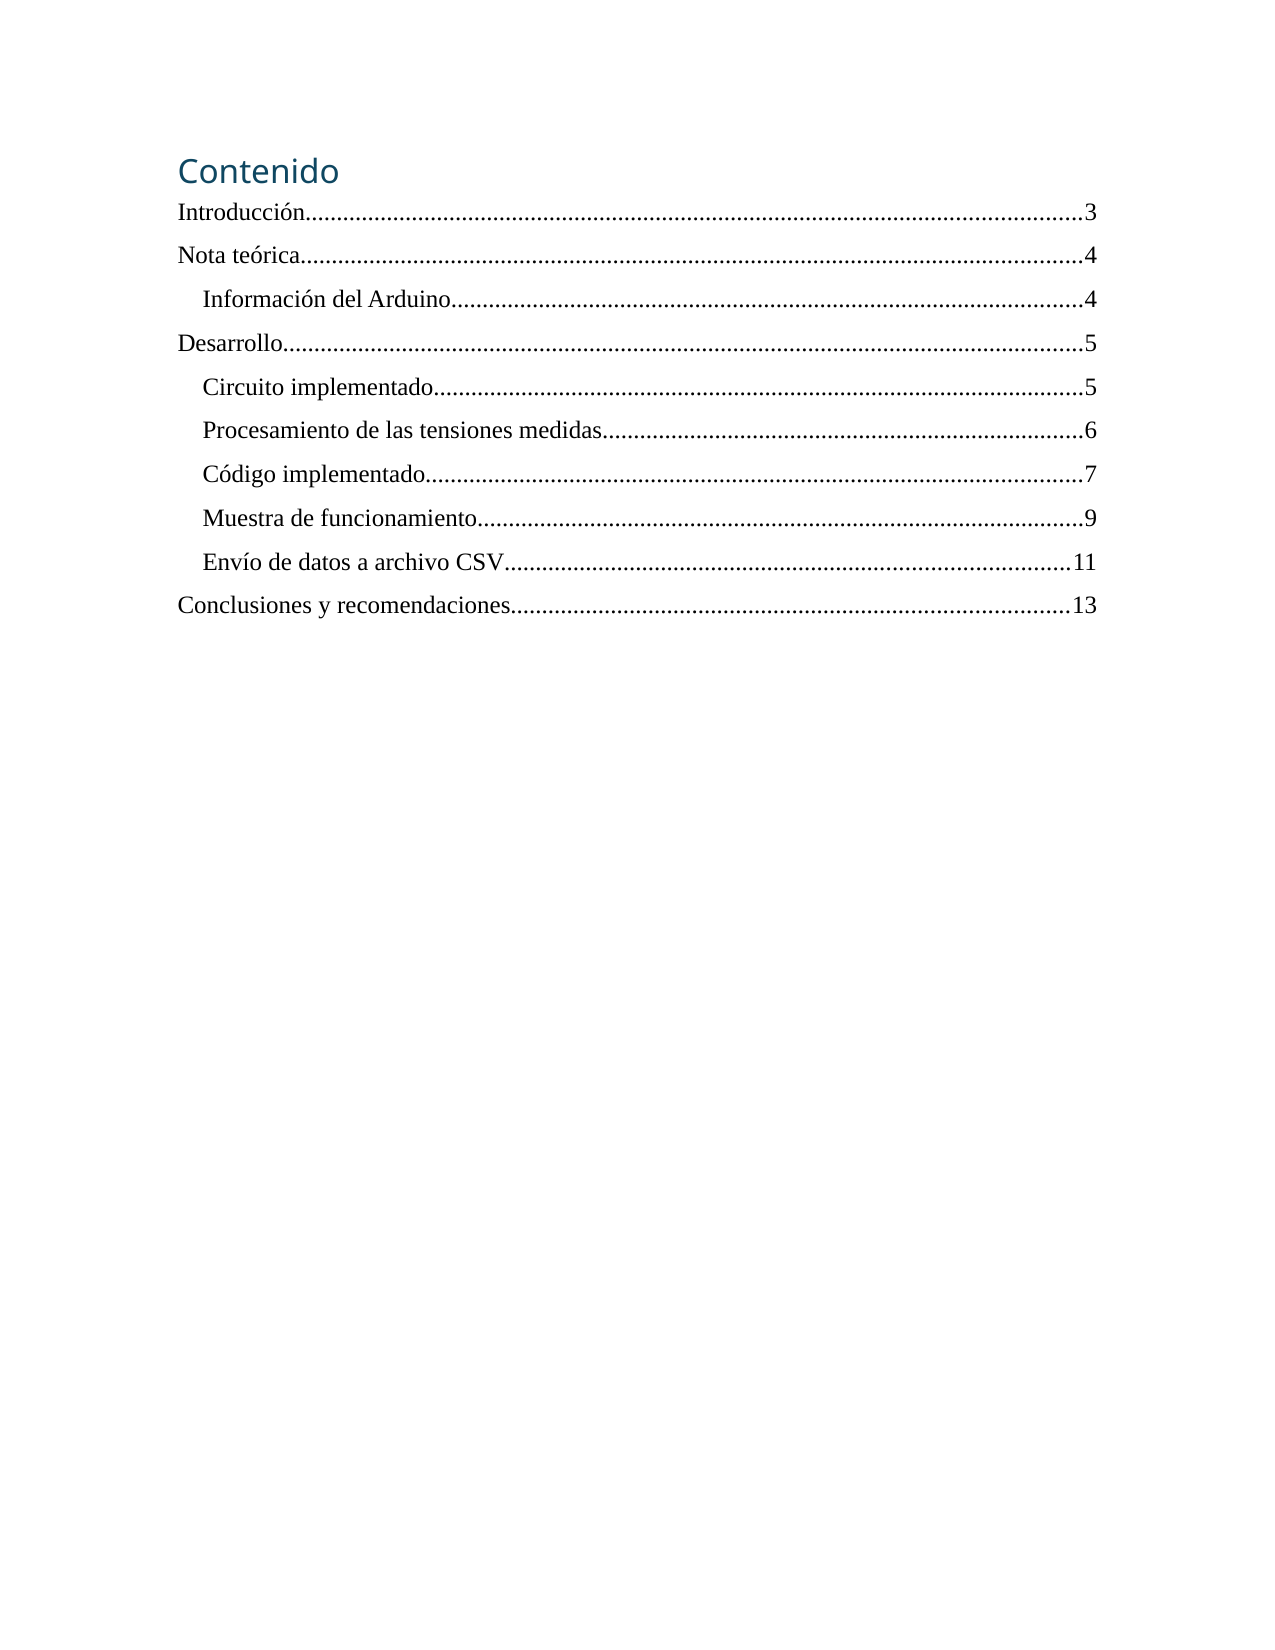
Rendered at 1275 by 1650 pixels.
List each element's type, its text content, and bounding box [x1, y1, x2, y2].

text Muestra de funcionamiento 9 [202, 503, 1098, 532]
text Conclusiones y recomendaciones 13 [177, 590, 1098, 619]
text Código implementado 7 [202, 459, 1098, 488]
text Envío de datos a archivo CSV 11 [202, 547, 1098, 575]
text Procesamiento de las tensiones medidas. 6 [202, 415, 1098, 444]
text Nota teórica 4 [177, 240, 1098, 269]
text Circuito implementado 5 [202, 372, 1098, 400]
text Información del Arduino 4 [202, 284, 1098, 313]
subtitle Contenido [177, 148, 1098, 193]
text Desarrollo 5 [177, 328, 1098, 357]
text Introducción 3 [177, 197, 1098, 225]
